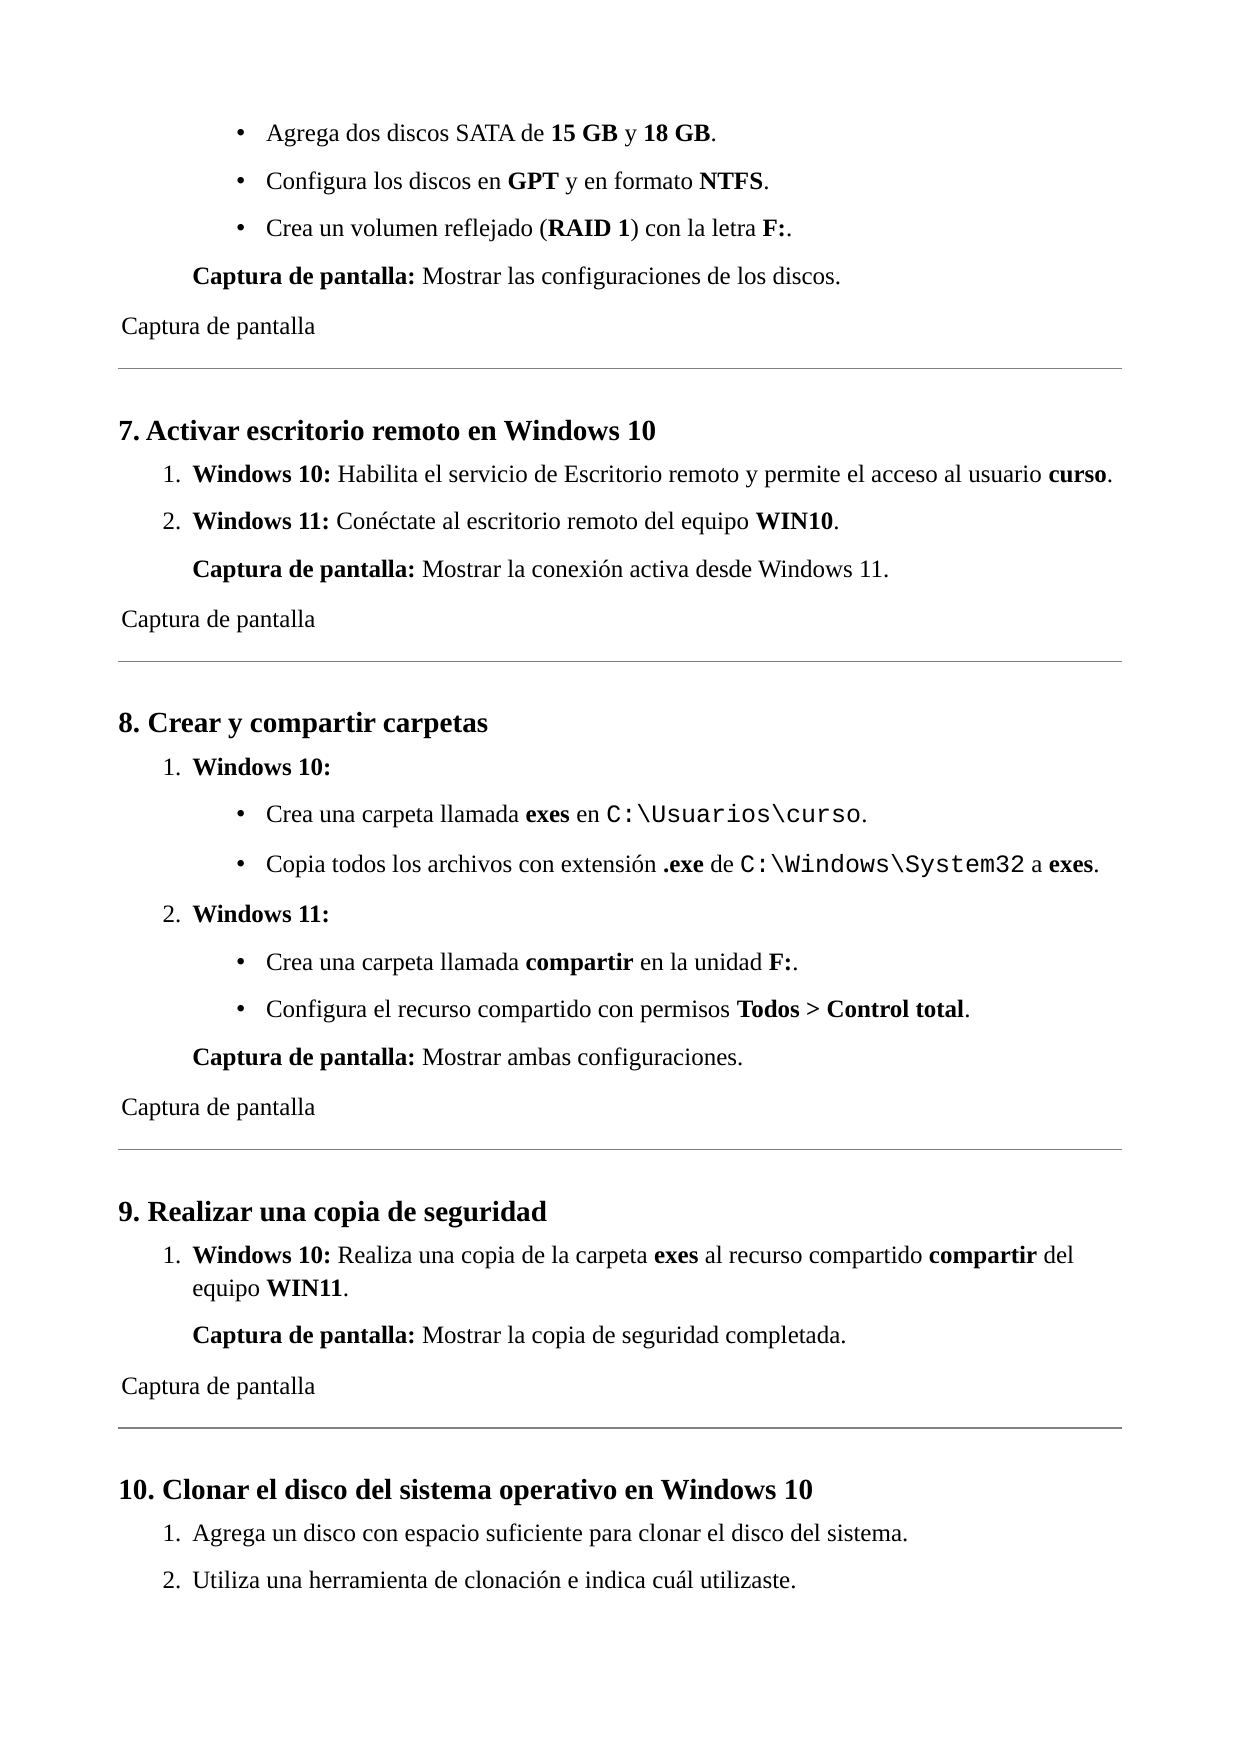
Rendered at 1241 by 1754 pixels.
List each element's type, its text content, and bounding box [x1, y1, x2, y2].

list Windows 10: [162, 752, 1122, 780]
subtitle 8. Crear y compartir carpetas [118, 706, 1122, 739]
table_cell [118, 636, 330, 647]
list Crea una carpeta llamada exes en C:\Usuarios\curso. [236, 799, 1122, 830]
table_cell [118, 1403, 330, 1413]
list Copia todos los archivos con extensión .exe de C:\Windows\System32 a exes. [236, 849, 1122, 880]
list Windows 10: Habilita el servicio de Escritorio remoto y permite el acceso al usuario curso. [162, 459, 1122, 487]
list Captura de pantalla: Mostrar la copia de seguridad completada. [162, 1320, 1122, 1349]
list Agrega un disco con espacio suficiente para clonar el disco del sistema. [162, 1518, 1122, 1547]
table_cell [118, 343, 330, 354]
list Agrega dos discos SATA de 15 GB y 18 GB. [236, 118, 1122, 147]
subtitle 7. Activar escritorio remoto en Windows 10 [118, 413, 1122, 446]
list Configura el recurso compartido con permisos Todos > Control total. [236, 994, 1122, 1023]
table_cell [118, 1124, 330, 1135]
list Windows 10: Realiza una copia de la carpeta exes al recurso compartido compartir del equipo WIN11. [162, 1240, 1122, 1301]
list Captura de pantalla: Mostrar la conexión activa desde Windows 11. [162, 554, 1122, 583]
table_header Captura de pantalla [118, 1368, 330, 1402]
subtitle 10. Clonar el disco del sistema operativo en Windows 10 [118, 1472, 1122, 1506]
table_header Captura de pantalla [118, 1090, 330, 1124]
list Captura de pantalla: Mostrar las configuraciones de los discos. [162, 261, 1122, 290]
table_header Captura de pantalla [118, 309, 330, 343]
subtitle 9. Realizar una copia de seguridad [118, 1194, 1122, 1227]
list Windows 11: [162, 899, 1122, 928]
list Windows 11: Conéctate al escritorio remoto del equipo WIN10. [162, 506, 1122, 535]
list Crea un volumen reflejado (RAID 1) con la letra F:. [236, 213, 1122, 242]
list Crea una carpeta llamada compartir en la unidad F:. [236, 947, 1122, 976]
table_header Captura de pantalla [118, 601, 330, 636]
list Configura los discos en GPT y en formato NTFS. [236, 166, 1122, 194]
list Utiliza una herramienta de clonación e indica cuál utilizaste. [162, 1566, 1122, 1594]
list Captura de pantalla: Mostrar ambas configuraciones. [162, 1042, 1122, 1071]
